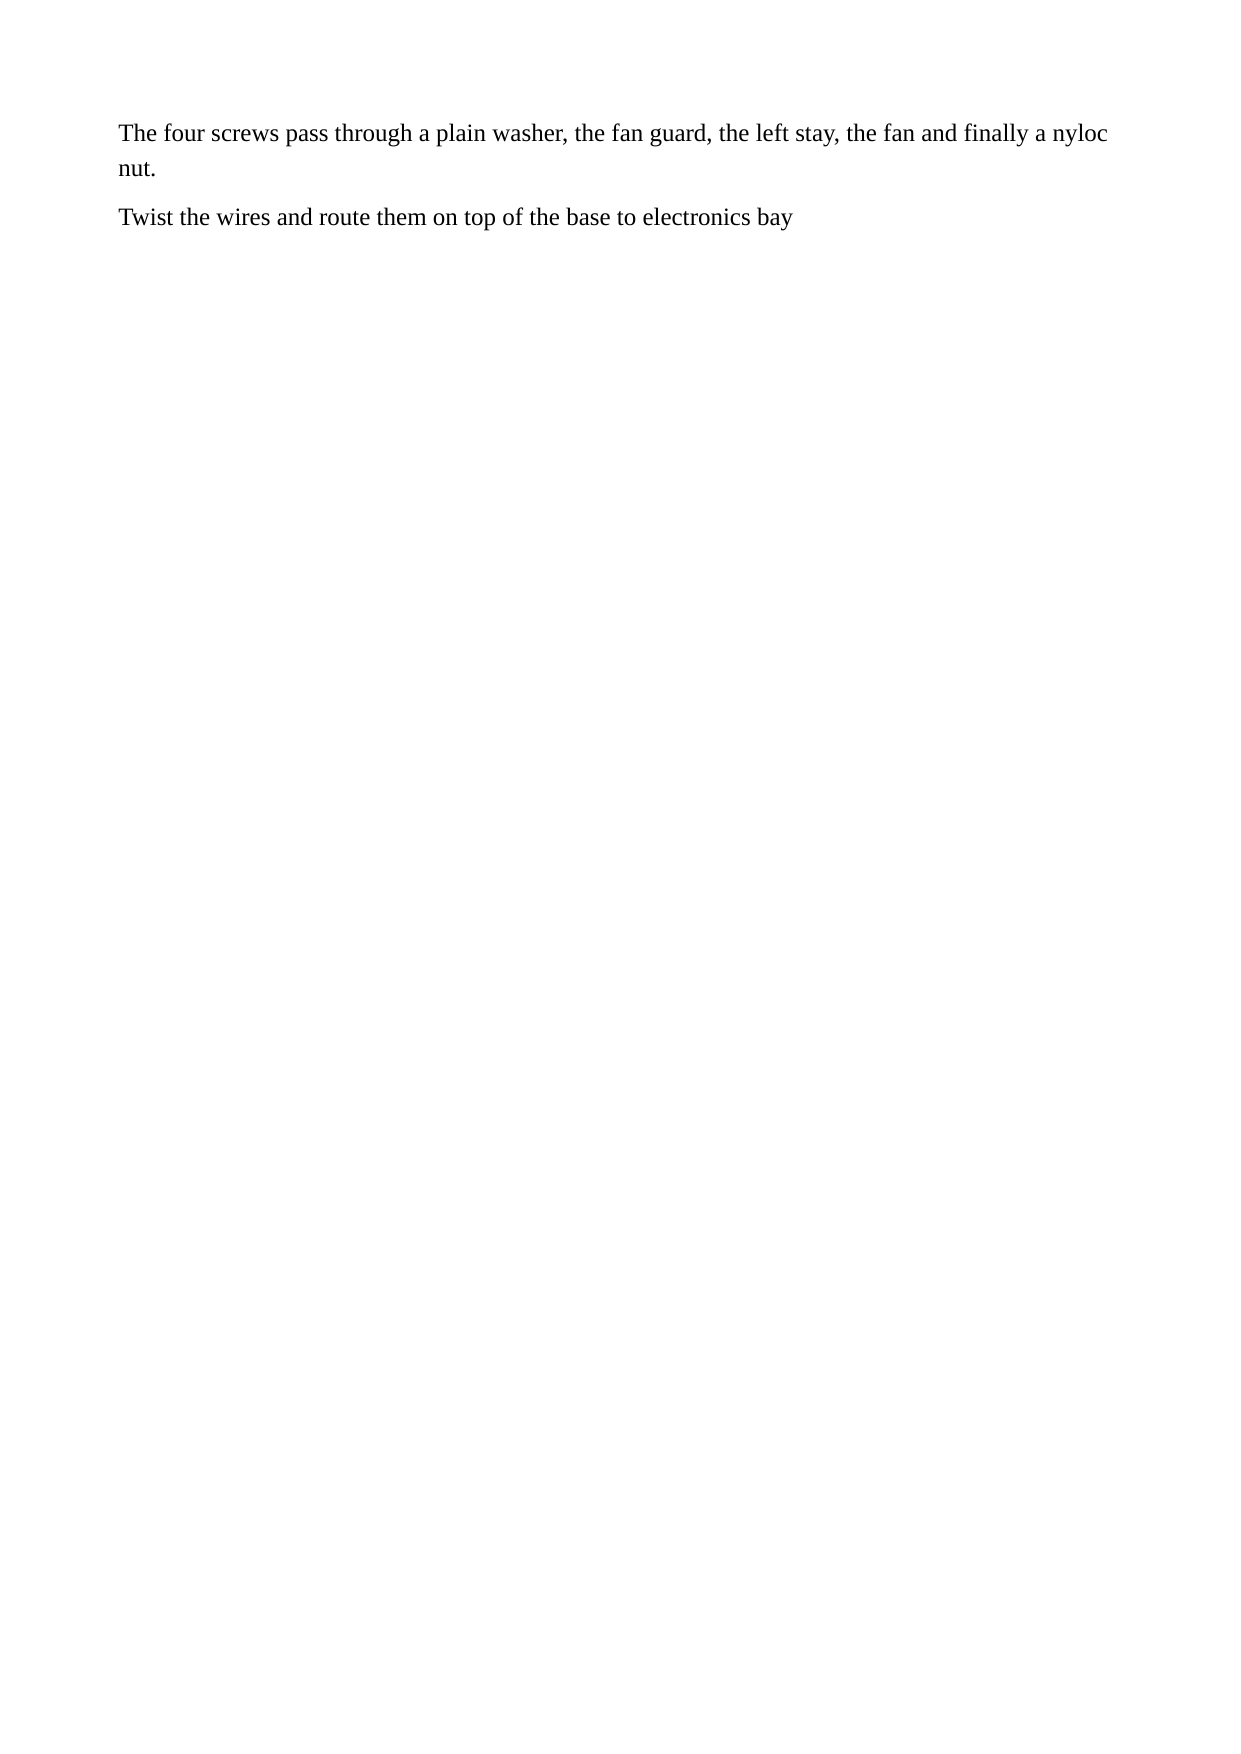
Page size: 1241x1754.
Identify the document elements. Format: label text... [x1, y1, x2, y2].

text Twist the wires and route them on top of the base to electronics bay [118, 202, 1122, 230]
text The four screws pass through a plain washer, the fan guard, the left stay, the fan and finally a nyloc nut. [118, 118, 1122, 181]
